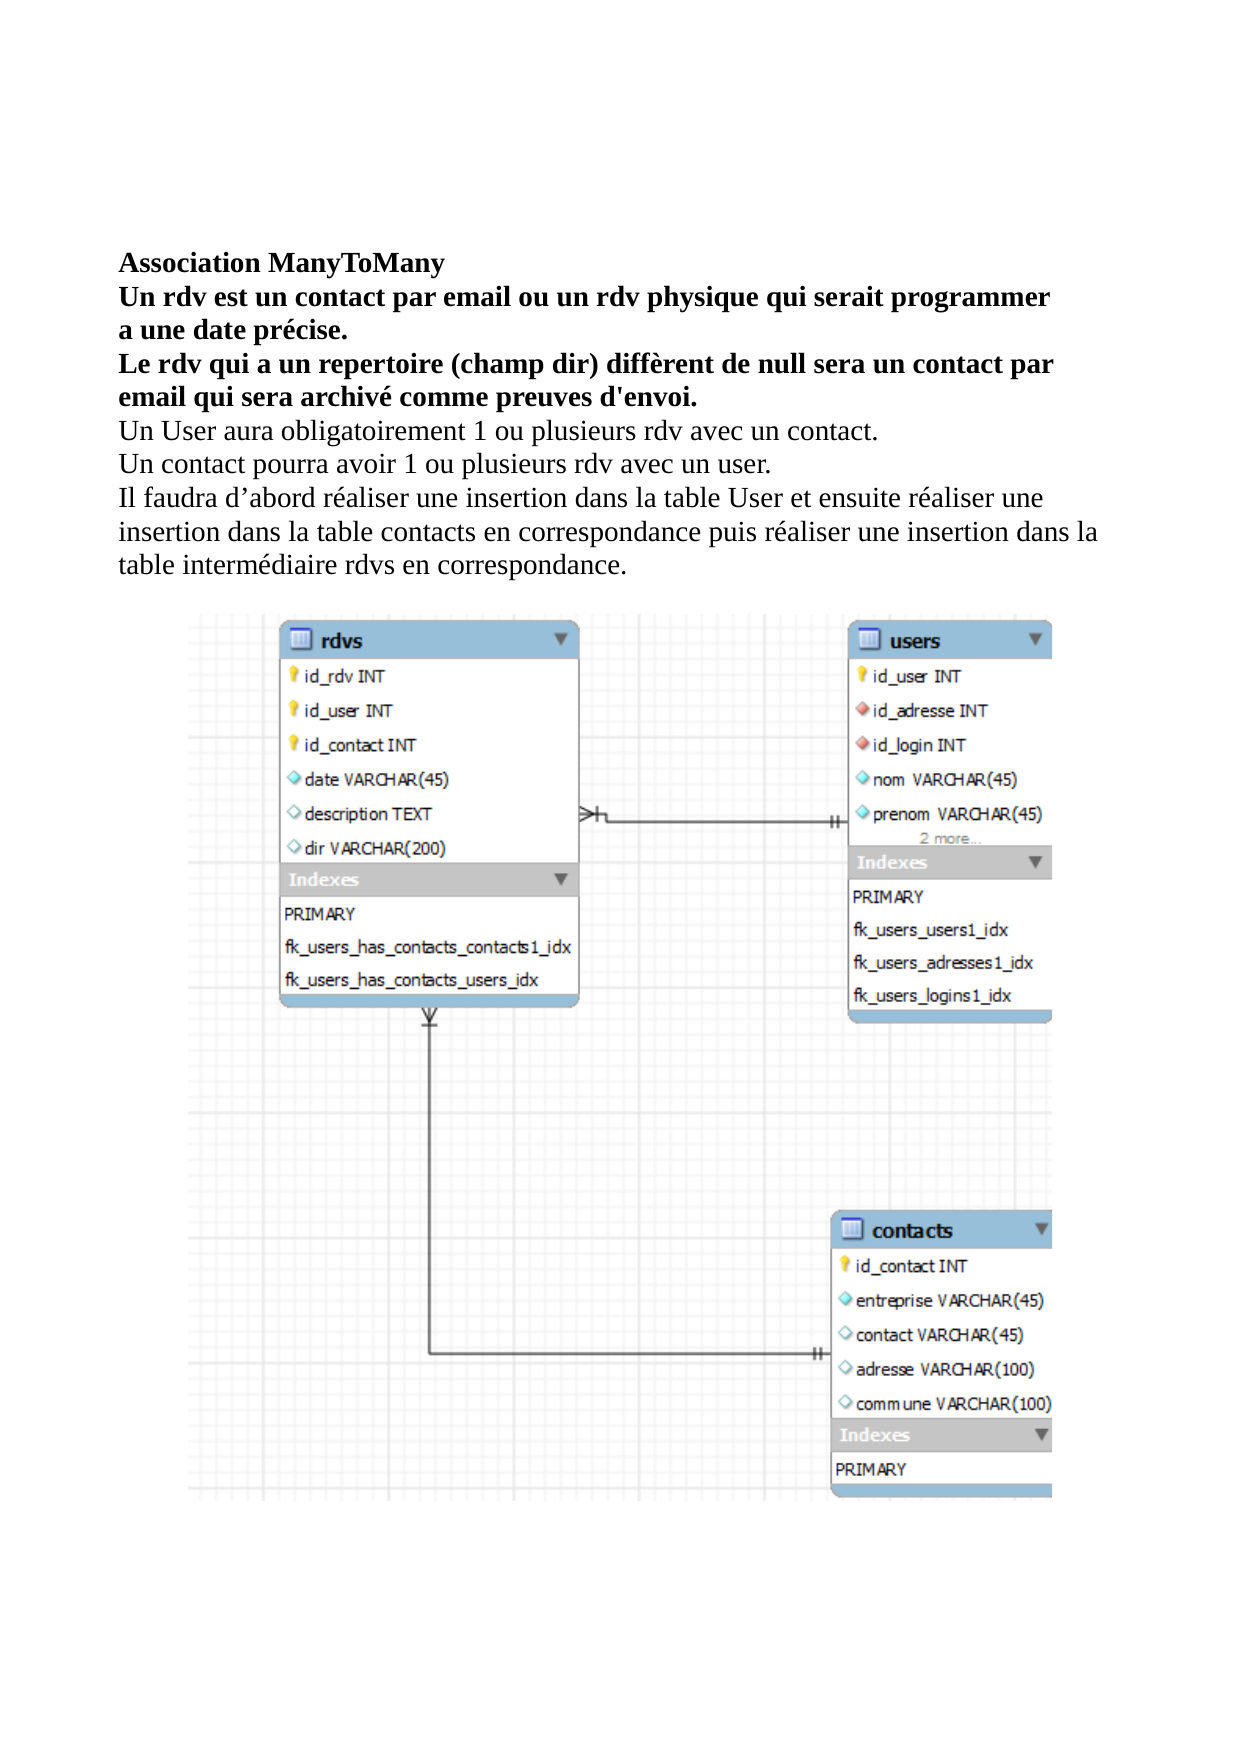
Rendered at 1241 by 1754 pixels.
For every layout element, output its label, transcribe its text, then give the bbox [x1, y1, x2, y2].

text Il faudra d’abord réaliser une insertion dans la table User et ensuite réaliser une insertion dans la table contacts en correspondance puis réaliser une insertion dans la table intermédiaire rdvs en correspondance. [118, 480, 1122, 581]
text Un contact pourra avoir 1 ou plusieurs rdv avec un user. [118, 447, 1122, 480]
text a une date précise. [118, 312, 1122, 346]
text Le rdv qui a un repertoire (champ dir) diffèrent de null sera un contact par email qui sera archivé comme preuves d'envoi. [118, 346, 1122, 413]
text Association ManyToMany [118, 245, 1122, 279]
text Un rdv est un contact par email ou un rdv physique qui serait programmer [118, 279, 1122, 312]
text Un User aura obligatoirement 1 ou plusieurs rdv avec un contact. [118, 413, 1122, 447]
picture [187, 614, 1053, 1501]
